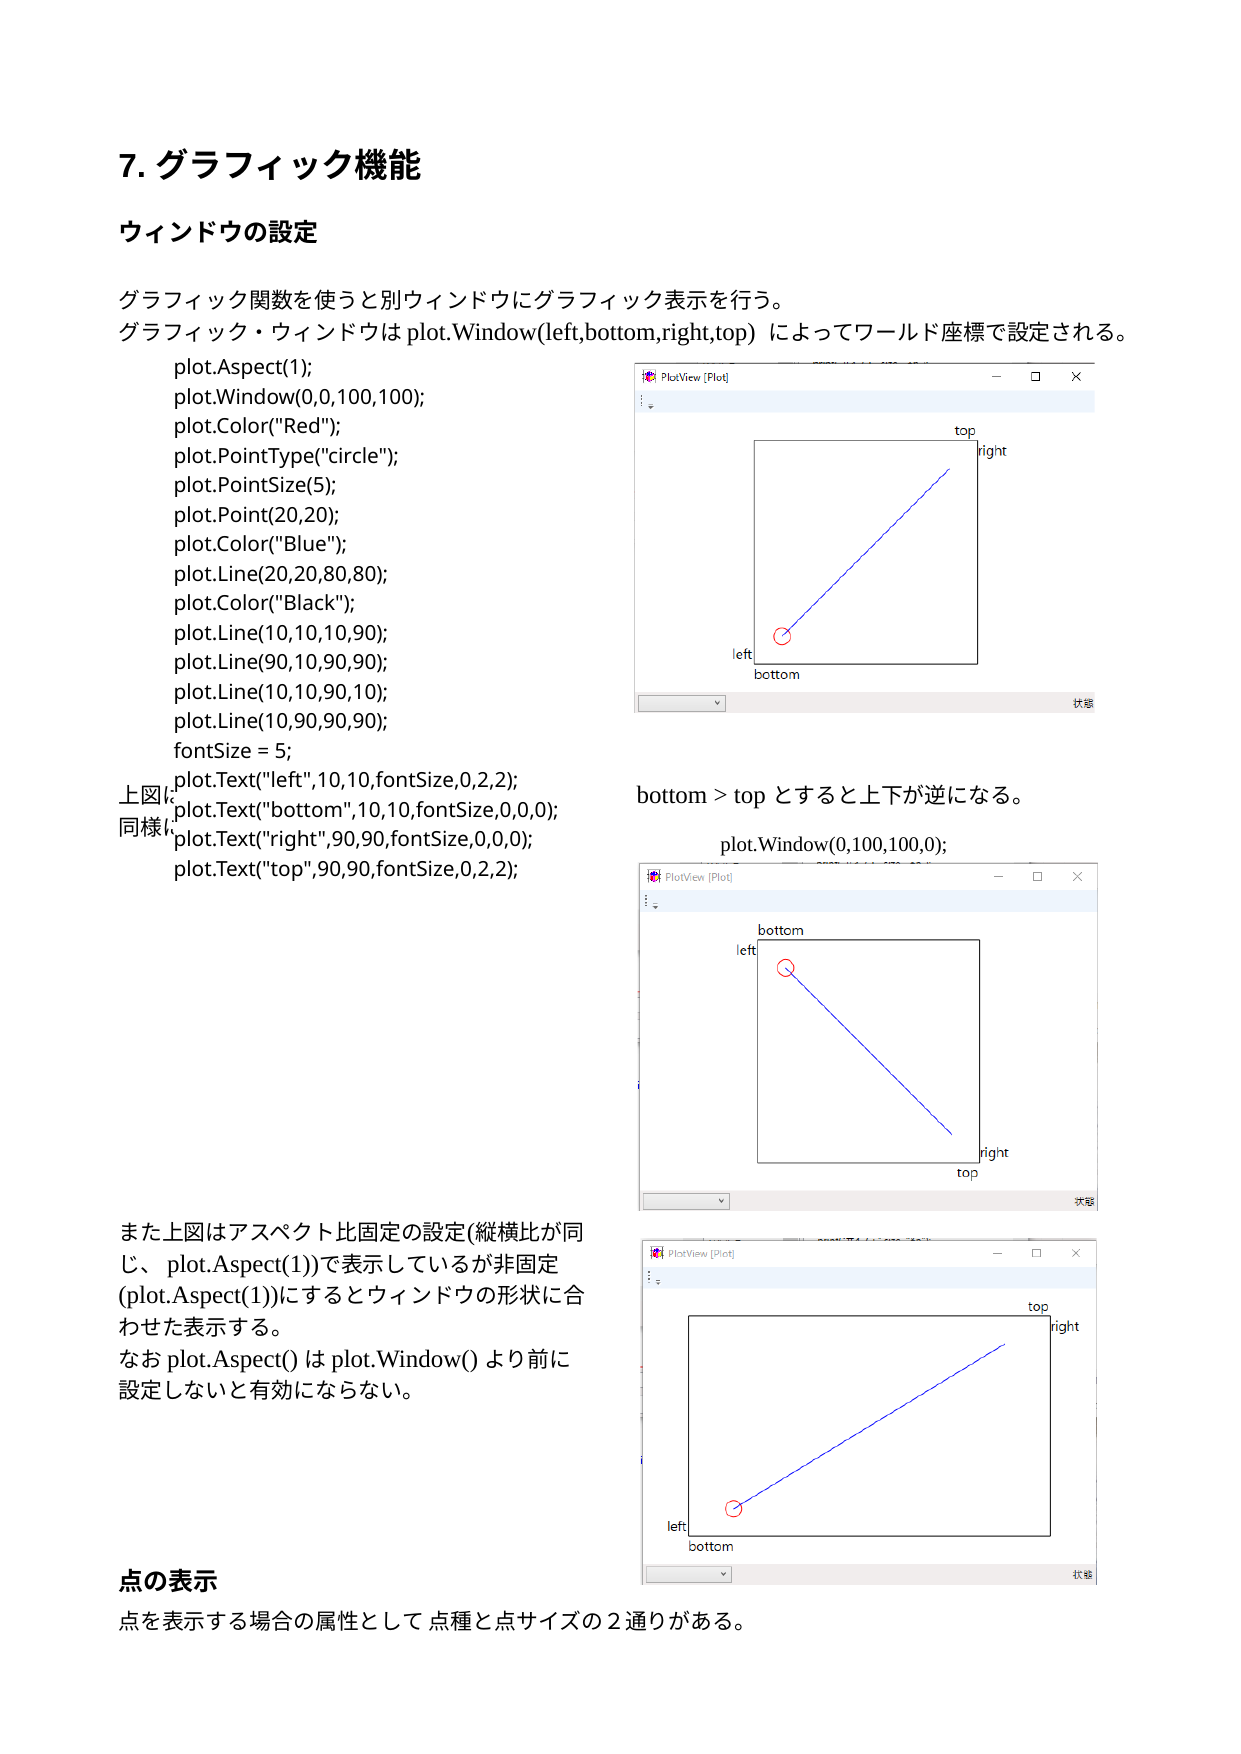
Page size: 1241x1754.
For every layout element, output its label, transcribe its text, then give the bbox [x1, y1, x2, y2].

text 同様に left > rightとすると左右が入れ替わる。 [118, 810, 173, 841]
text 点を表示する場合の属性として 点種と点サイズの２通りがある。 [118, 1604, 1122, 1636]
text 上図は bottom < top , left < right で設定した場合で bottom > top とすると上下が逆になる。 [118, 778, 173, 810]
picture [634, 362, 1095, 713]
text 上図は bottom < top , left < right で設定した場合で bottom > top とすると上下が逆になる。 [635, 778, 1122, 810]
text また上図はアスペクト比固定の設定(縦横比が同じ、 plot.Aspect(1))で表示しているが非固定(plot.Aspect(1))にするとウィンドウの形状に合わせた表示する。 [118, 1215, 591, 1342]
picture [637, 862, 1098, 1211]
subtitle ウィンドウの設定 [118, 212, 1122, 248]
text グラフィック関数を使うと別ウィンドウにグラフィック表示を行う。 [118, 283, 1122, 315]
subtitle 7. グラフィック機能 [118, 139, 1122, 187]
picture [640, 1238, 1097, 1585]
text グラフィック・ウィンドウは plot.Window(left,bottom,right,top) によってワールド座標で設定される。 [118, 315, 1122, 347]
text なお plot.Aspect() は plot.Window() より前に設定しないと有効にならない。 [118, 1342, 591, 1405]
text 同様に left > rightとすると左右が入れ替わる。 [635, 810, 1122, 841]
subtitle 点の表示 [118, 1561, 1122, 1598]
